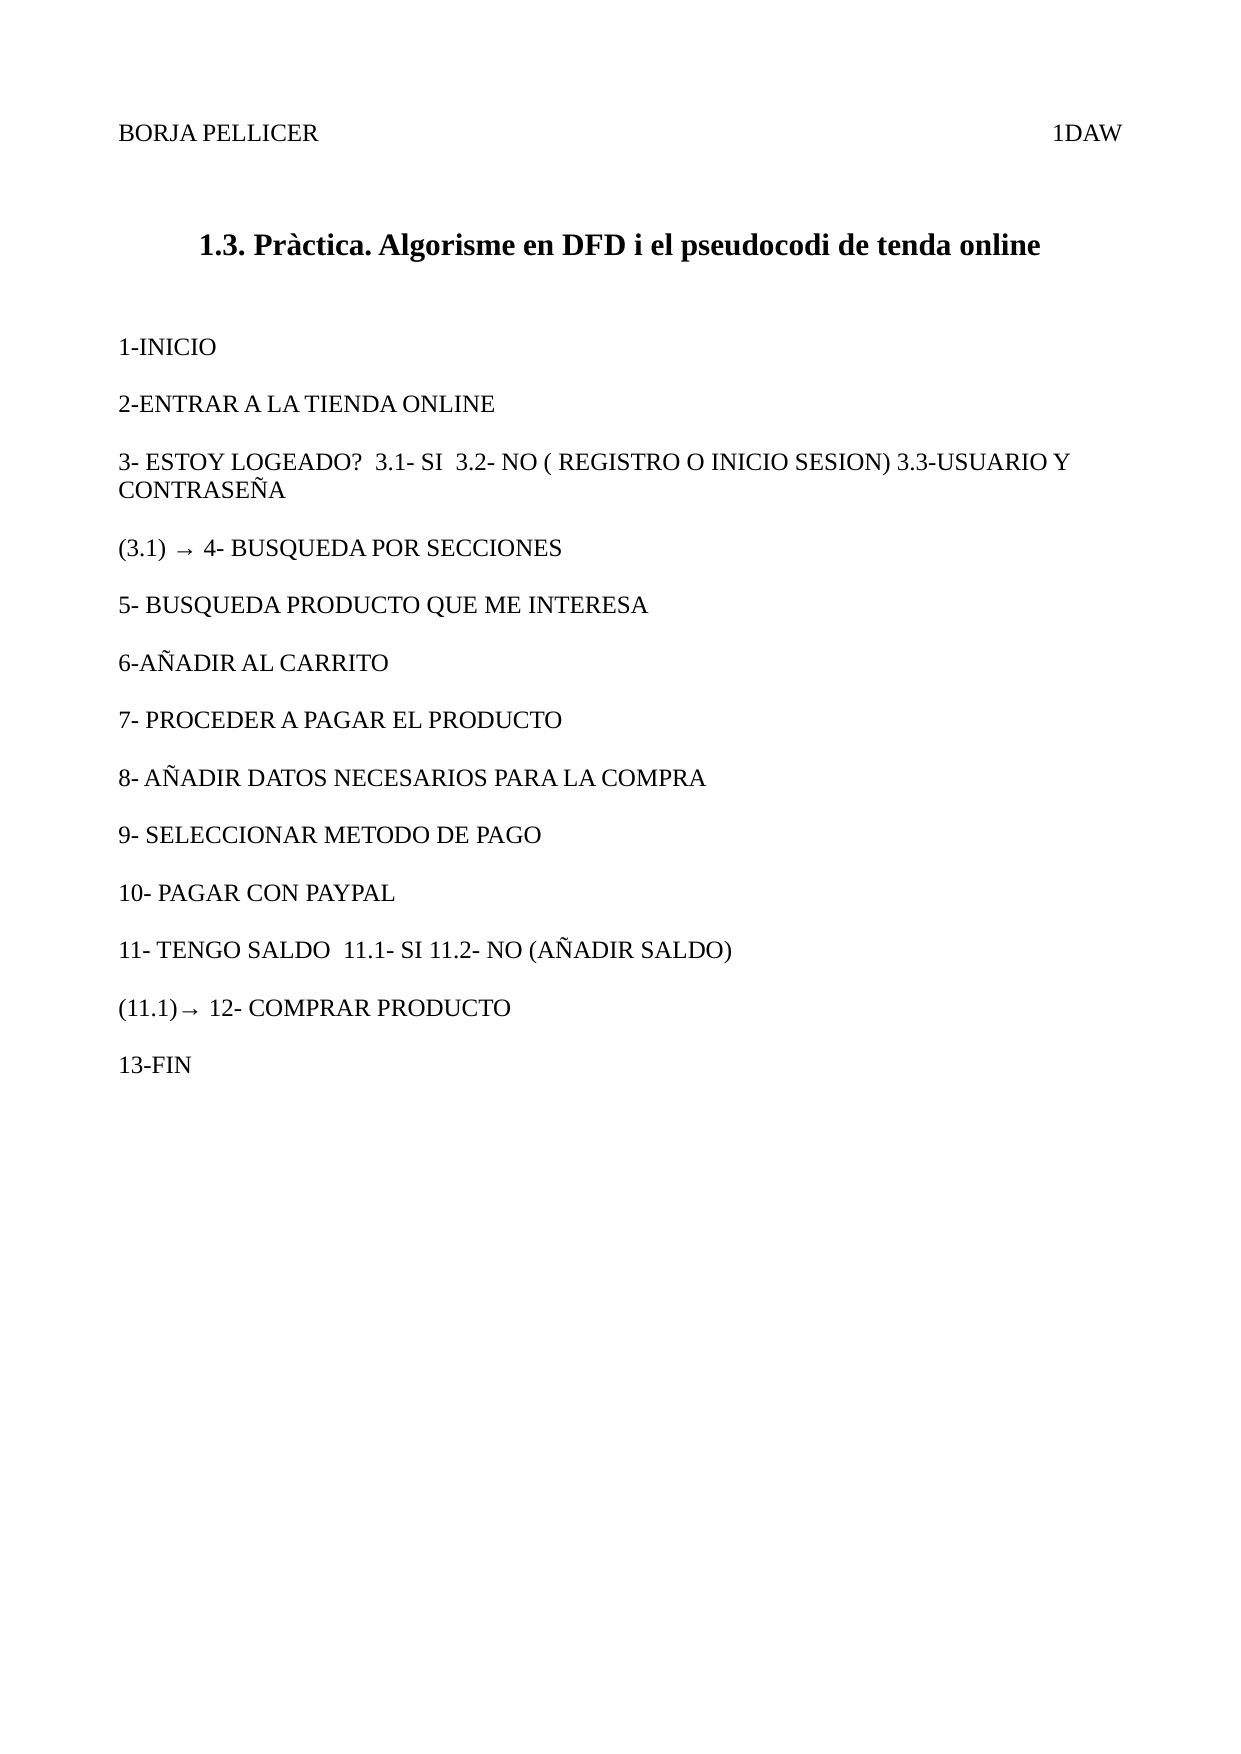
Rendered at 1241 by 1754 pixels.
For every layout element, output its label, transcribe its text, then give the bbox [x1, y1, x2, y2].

text 8- AÑADIR DATOS NECESARIOS PARA LA COMPRA [118, 763, 1122, 792]
text 5- BUSQUEDA PRODUCTO QUE ME INTERESA [118, 591, 1122, 619]
text (3.1) → 4- BUSQUEDA POR SECCIONES [118, 533, 1122, 562]
text 13-FIN [118, 1051, 1122, 1079]
text 1-INICIO [118, 332, 1122, 361]
text 6-AÑADIR AL CARRITO [118, 648, 1122, 677]
text 7- PROCEDER A PAGAR EL PRODUCTO [118, 706, 1122, 734]
subtitle 1.3. Pràctica. Algorisme en DFD i el pseudocodi de tenda online [118, 226, 1122, 262]
text 3- ESTOY LOGEADO? 3.1- SI 3.2- NO ( REGISTRO O INICIO SESION) 3.3-USUARIO Y CONTRASEÑA [118, 447, 1122, 504]
text 10- PAGAR CON PAYPAL [118, 878, 1122, 907]
text 11- TENGO SALDO 11.1- SI 11.2- NO (AÑADIR SALDO) [118, 936, 1122, 964]
text 9- SELECCIONAR METODO DE PAGO [118, 821, 1122, 849]
text 2-ENTRAR A LA TIENDA ONLINE [118, 389, 1122, 418]
text (11.1)→ 12- COMPRAR PRODUCTO [118, 993, 1122, 1022]
